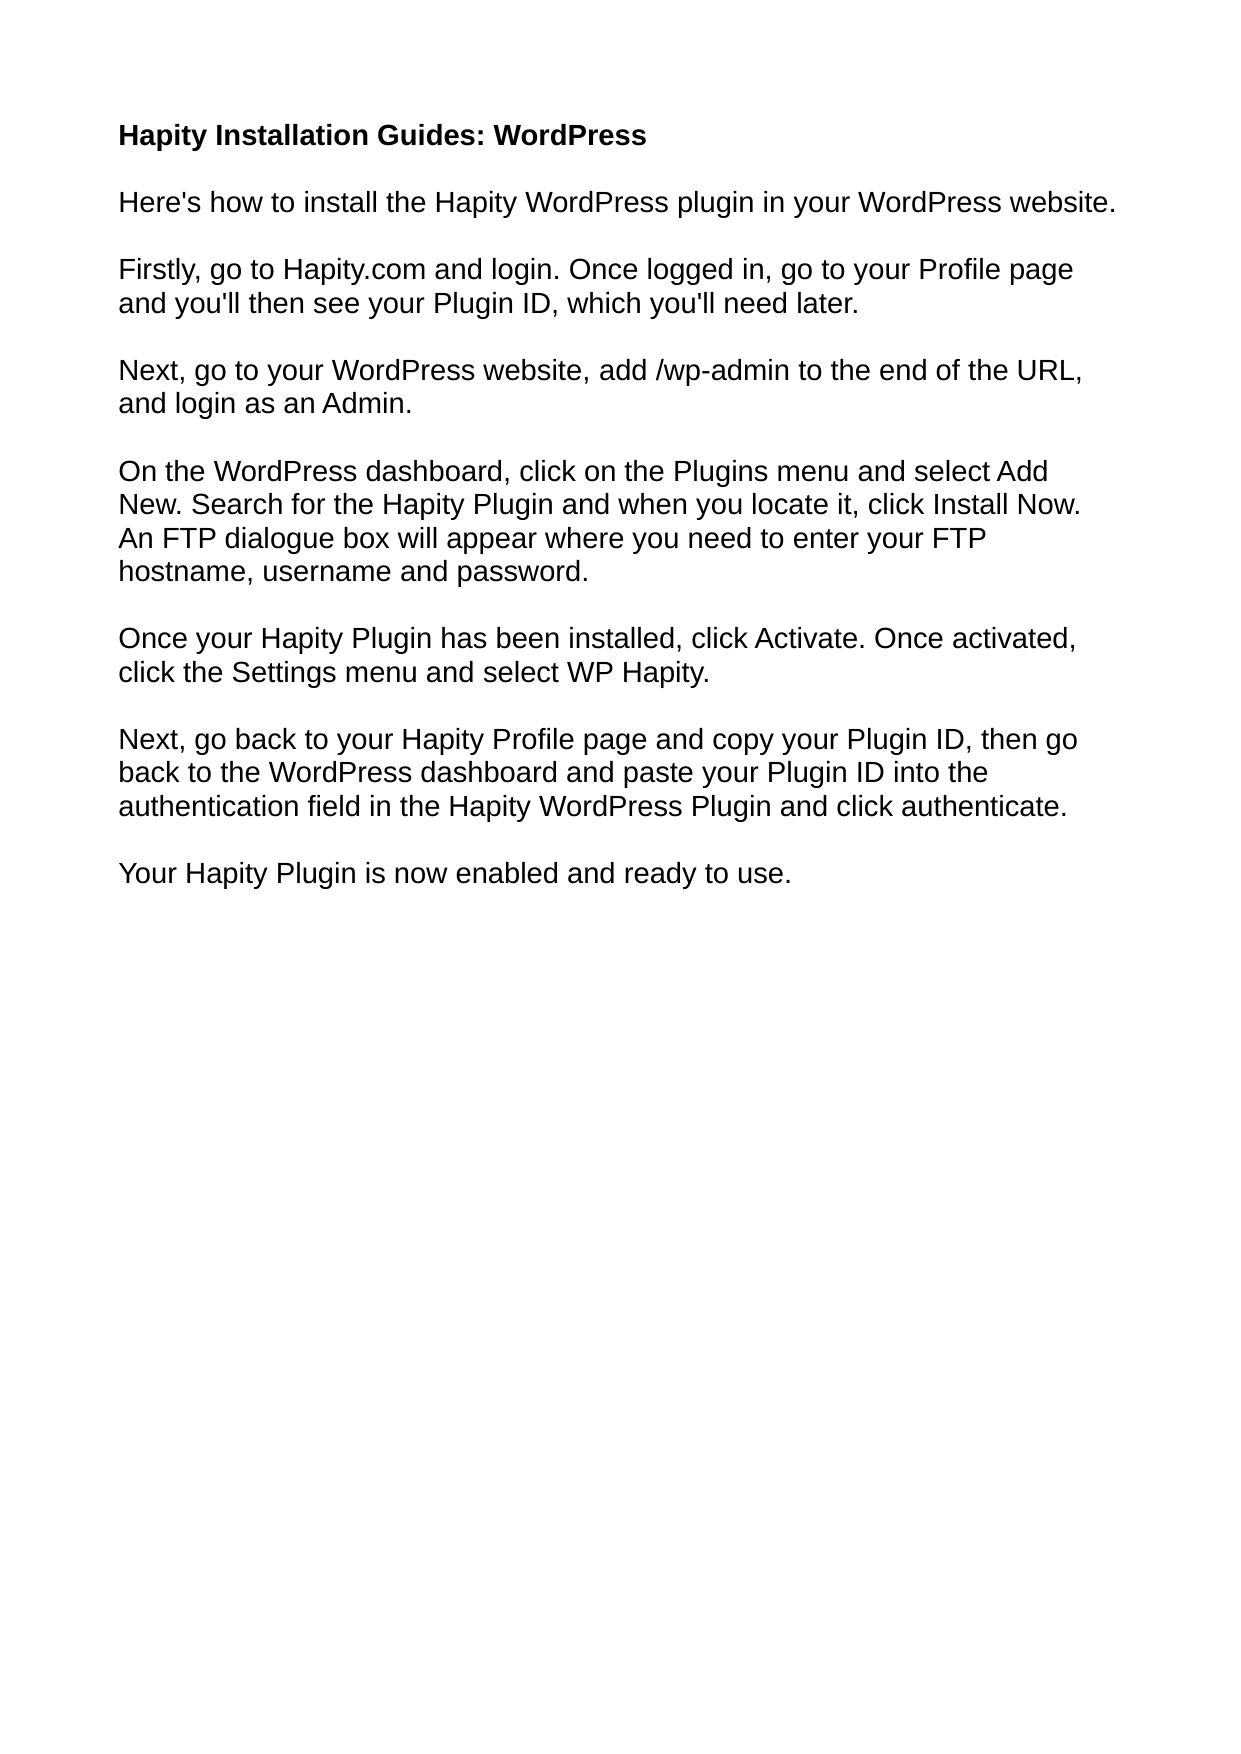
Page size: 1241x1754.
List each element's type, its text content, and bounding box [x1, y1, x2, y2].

text Your Hapity Plugin is now enabled and ready to use. [118, 856, 1122, 889]
text Firstly, go to Hapity.com and login. Once logged in, go to your Profile page and you'll then see your Plugin ID, which you'll need later. [118, 252, 1122, 319]
text Hapity Installation Guides: WordPress [118, 118, 1122, 152]
text Next, go to your WordPress website, add /wp-admin to the end of the URL, and login as an Admin. [118, 353, 1122, 420]
text Next, go back to your Hapity Profile page and copy your Plugin ID, then go back to the WordPress dashboard and paste your Plugin ID into the authentication field in the Hapity WordPress Plugin and click authenticate. [118, 722, 1122, 822]
text Here's how to install the Hapity WordPress plugin in your WordPress website. [118, 185, 1122, 219]
text Once your Hapity Plugin has been installed, click Activate. Once activated, click the Settings menu and select WP Hapity. [118, 621, 1122, 688]
text On the WordPress dashboard, click on the Plugins menu and select Add New. Search for the Hapity Plugin and when you locate it, click Install Now. An FTP dialogue box will appear where you need to enter your FTP hostname, username and password. [118, 453, 1122, 588]
